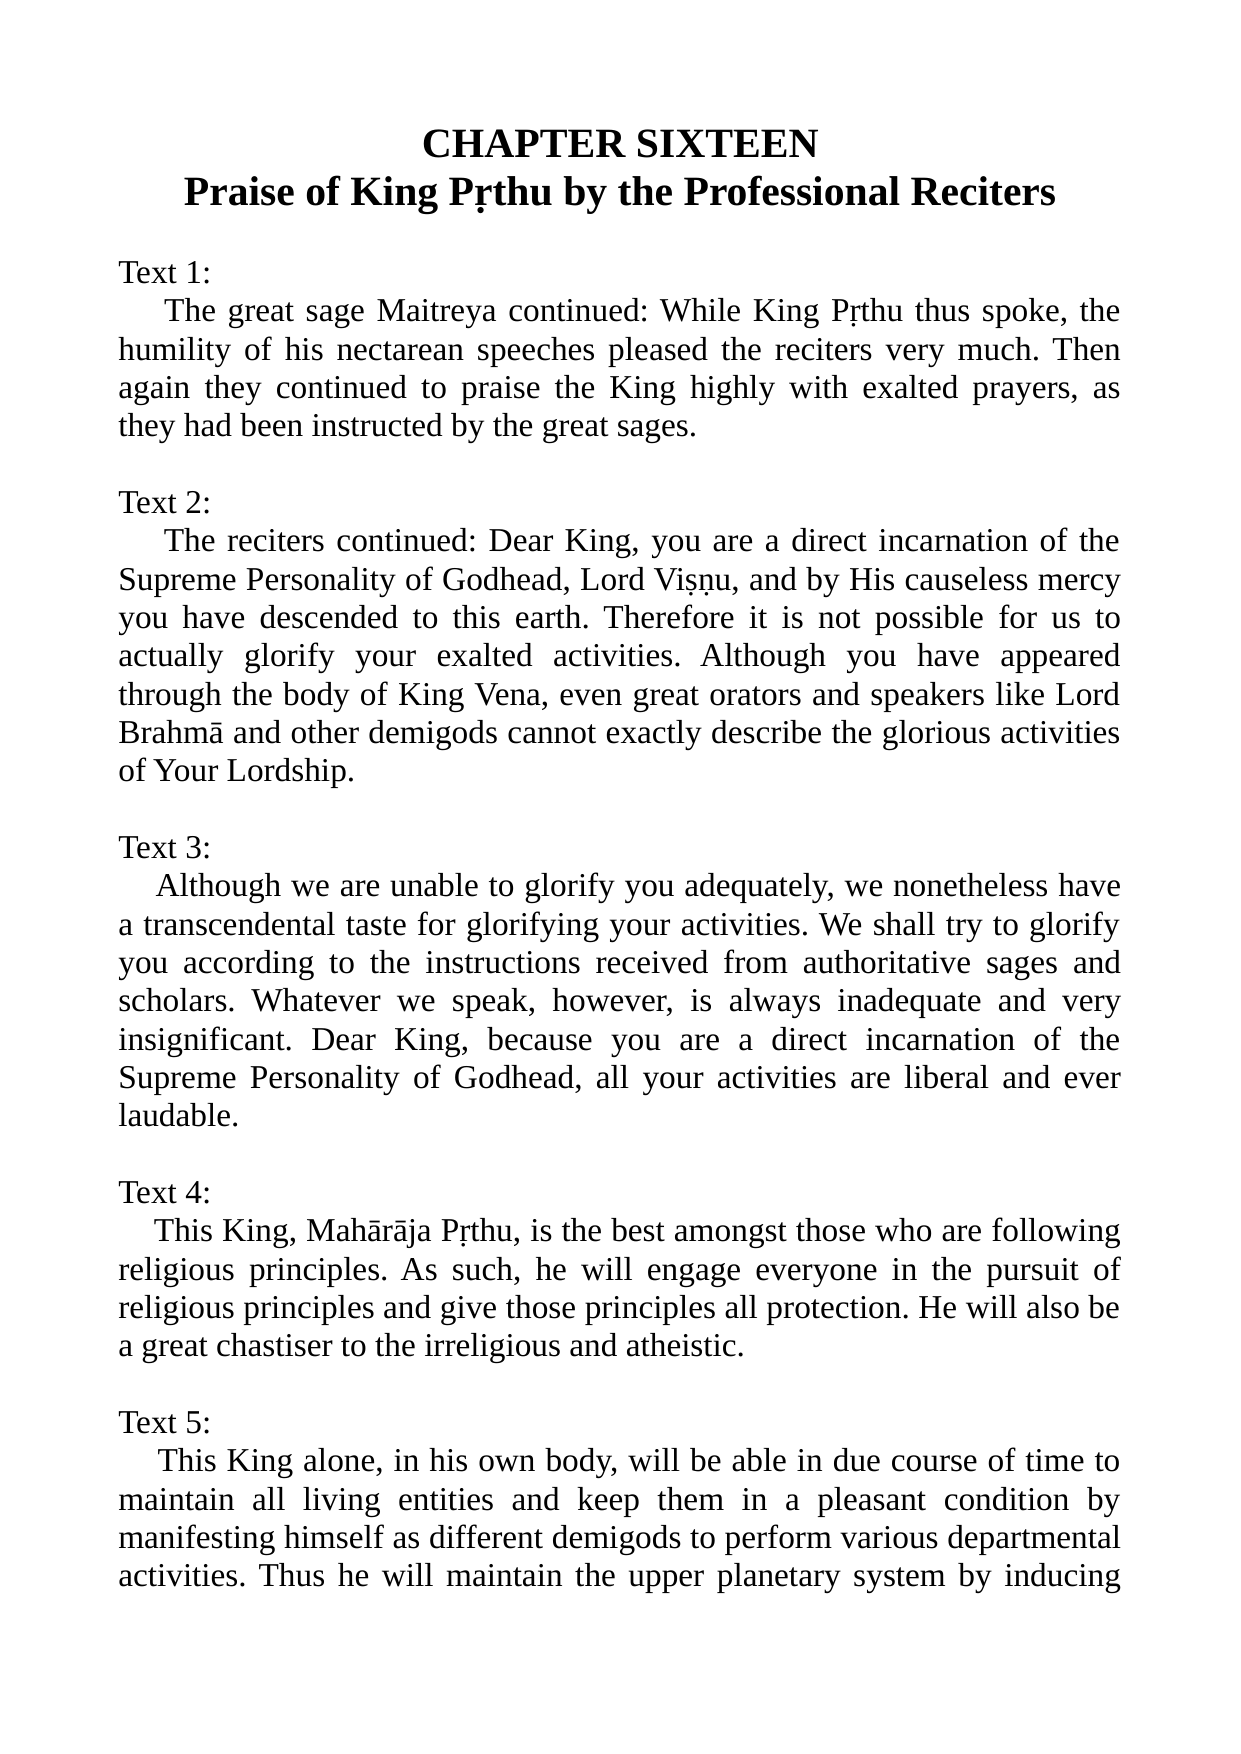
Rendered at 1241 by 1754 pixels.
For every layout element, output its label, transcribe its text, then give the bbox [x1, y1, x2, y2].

text Praise of King Pṛthu by the Professional Reciters [118, 166, 1122, 214]
text This King, Mahārāja Pṛthu, is the best amongst those who are following religious principles. As such, he will engage everyone in the pursuit of religious principles and give those principles all protection. He will also be a great chastiser to the irreligious and atheistic. [118, 1211, 1122, 1364]
text Although we are unable to glorify you adequately, we nonetheless have a transcendental taste for glorifying your activities. We shall try to glorify you according to the instructions received from authoritative sages and scholars. Whatever we speak, however, is always inadequate and very insignificant. Dear King, because you are a direct incarnation of the Supreme Personality of Godhead, all your activities are liberal and ever laudable. [118, 866, 1122, 1134]
text Text 5: [118, 1402, 1122, 1441]
text Text 2: [118, 482, 1122, 521]
text The great sage Maitreya continued: While King Pṛthu thus spoke, the humility of his nectarean speeches pleased the reciters very much. Then again they continued to praise the King highly with exalted prayers, as they had been instructed by the great sages. [118, 291, 1122, 444]
text The reciters continued: Dear King, you are a direct incarnation of the Supreme Personality of Godhead, Lord Viṣṇu, and by His causeless mercy you have descended to this earth. Therefore it is not possible for us to actually glorify your exalted activities. Although you have appeared through the body of King Vena, even great orators and speakers like Lord Brahmā and other demigods cannot exactly describe the glorious activities of Your Lordship. [118, 521, 1122, 789]
text Text 1: [118, 252, 1122, 291]
text Text 3: [118, 827, 1122, 866]
text CHAPTER SIXTEEN [118, 118, 1122, 166]
text Text 4: [118, 1172, 1122, 1211]
text This King alone, in his own body, will be able in due course of time to maintain all living entities and keep them in a pleasant condition by manifesting himself as different demigods to perform various departmental activities. Thus he will maintain the upper planetary system by inducing [118, 1441, 1122, 1594]
